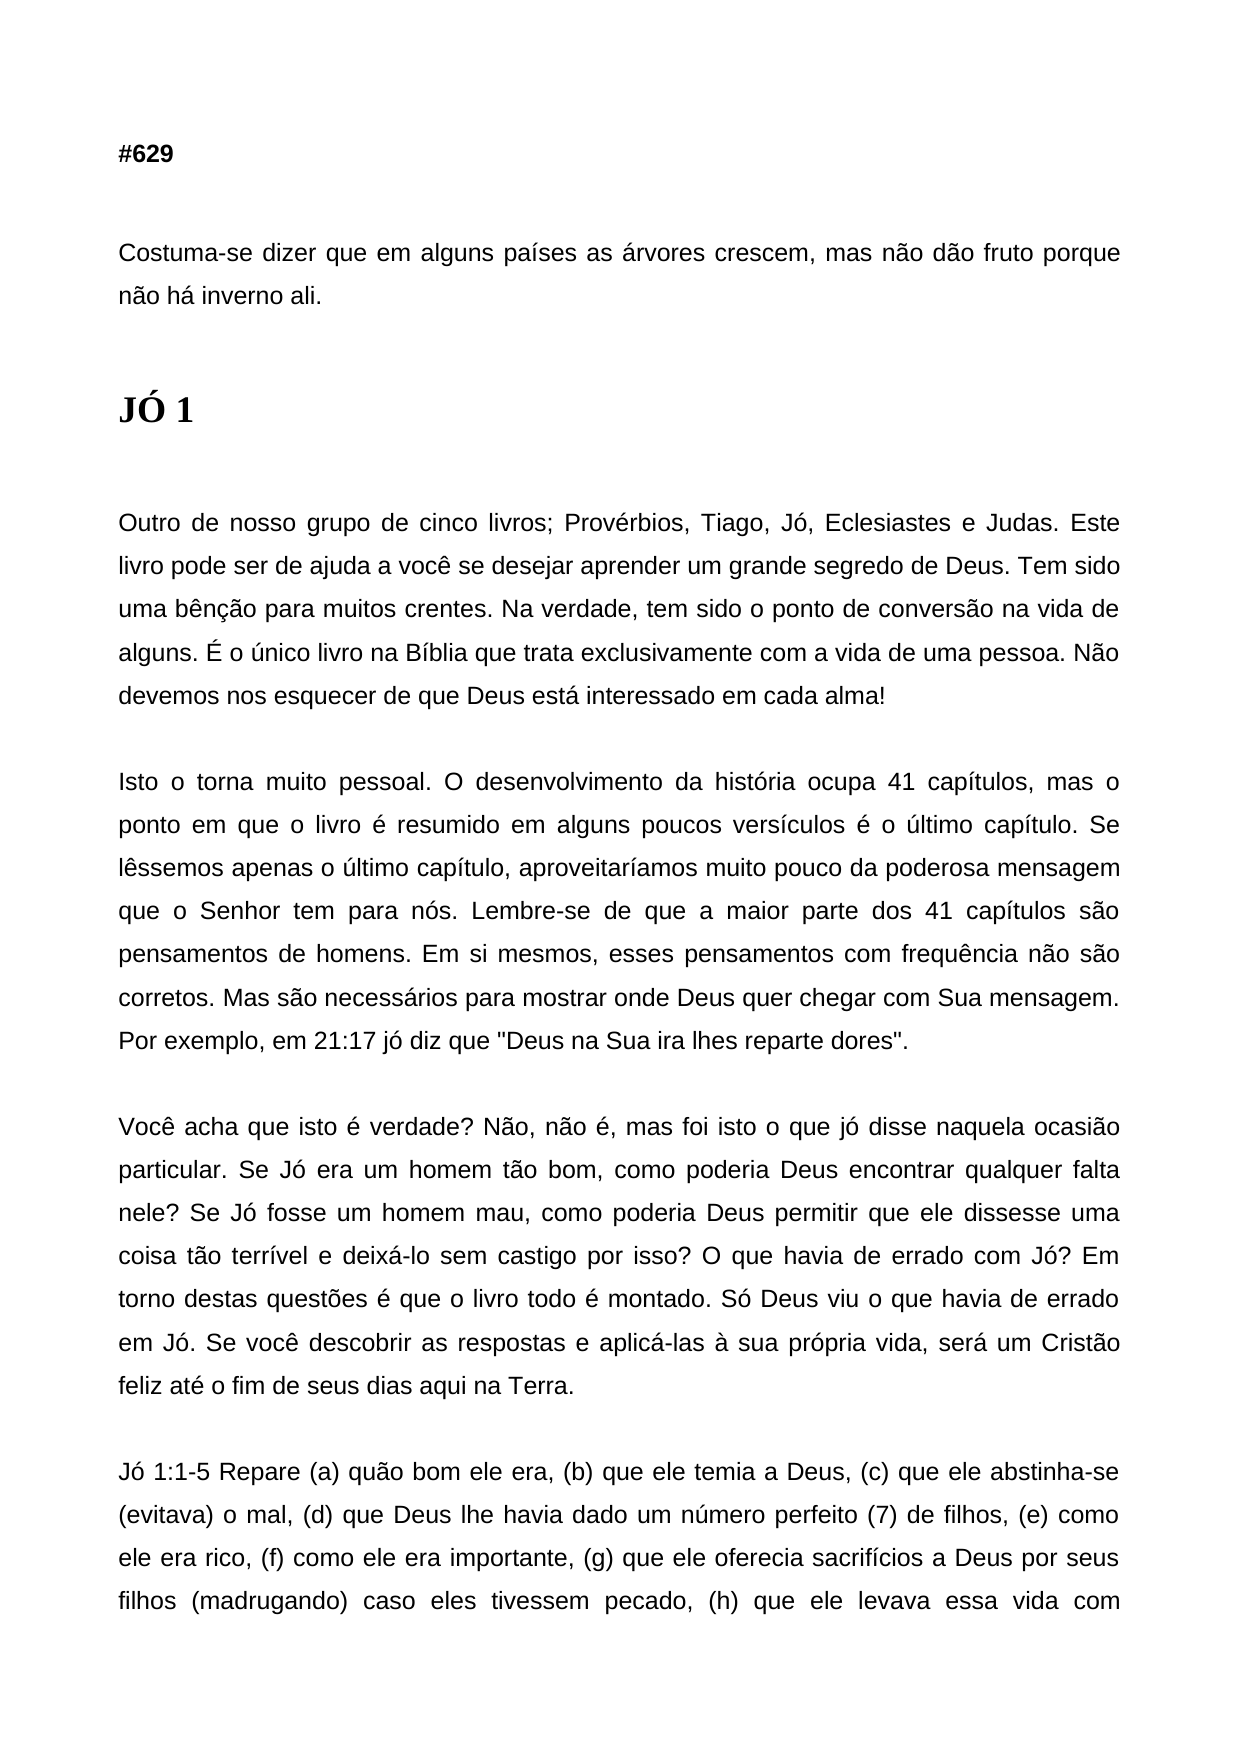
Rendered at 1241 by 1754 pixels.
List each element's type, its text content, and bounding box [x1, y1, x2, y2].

subtitle #629 [118, 139, 1122, 168]
text Outro de nosso grupo de cinco livros; Provérbios, Tiago, Jó, Eclesiastes e Judas. Este livro pode ser de ajuda a você se desejar aprender um grande segredo de Deus. Tem sido uma bênção para muitos crentes. Na verdade, tem sido o ponto de conversão na vida de alguns. É o único livro na Bíblia que trata exclusivamente com a vida de uma pessoa. Não devemos nos esquecer de que Deus está interessado em cada alma! [118, 508, 1122, 709]
text Você acha que isto é verdade? Não, não é, mas foi isto o que jó disse naquela ocasião particular. Se Jó era um homem tão bom, como poderia Deus encontrar qualquer falta nele? Se Jó fosse um homem mau, como poderia Deus permitir que ele dissesse uma coisa tão terrível e deixá-lo sem castigo por isso? O que havia de errado com Jó? Em torno destas questões é que o livro todo é montado. Só Deus viu o que havia de errado em Jó. Se você descobrir as respostas e aplicá-las à sua própria vida, será um Cristão feliz até o fim de seus dias aqui na Terra. [118, 1112, 1122, 1399]
subtitle JÓ 1 [118, 388, 1122, 431]
text Jó 1:1-5 Repare (a) quão bom ele era, (b) que ele temia a Deus, (c) que ele abstinha-se (evitava) o mal, (d) que Deus lhe havia dado um número perfeito (7) de filhos, (e) como ele era rico, (f) como ele era importante, (g) que ele oferecia sacrifícios a Deus por seus filhos (madrugando) caso eles tivessem pecado, (h) que ele levava essa vida com [118, 1457, 1122, 1615]
text Isto o torna muito pessoal. O desenvolvimento da história ocupa 41 capítulos, mas o ponto em que o livro é resumido em alguns poucos versículos é o último capítulo. Se lêssemos apenas o último capítulo, aproveitaríamos muito pouco da poderosa mensagem que o Senhor tem para nós. Lembre-se de que a maior parte dos 41 capítulos são pensamentos de homens. Em si mesmos, esses pensamentos com frequência não são corretos. Mas são necessários para mostrar onde Deus quer chegar com Sua mensagem. Por exemplo, em 21:17 jó diz que "Deus na Sua ira lhes reparte dores". [118, 767, 1122, 1054]
text Costuma-se dizer que em alguns países as árvores crescem, mas não dão fruto porque não há inverno ali. [118, 238, 1122, 309]
